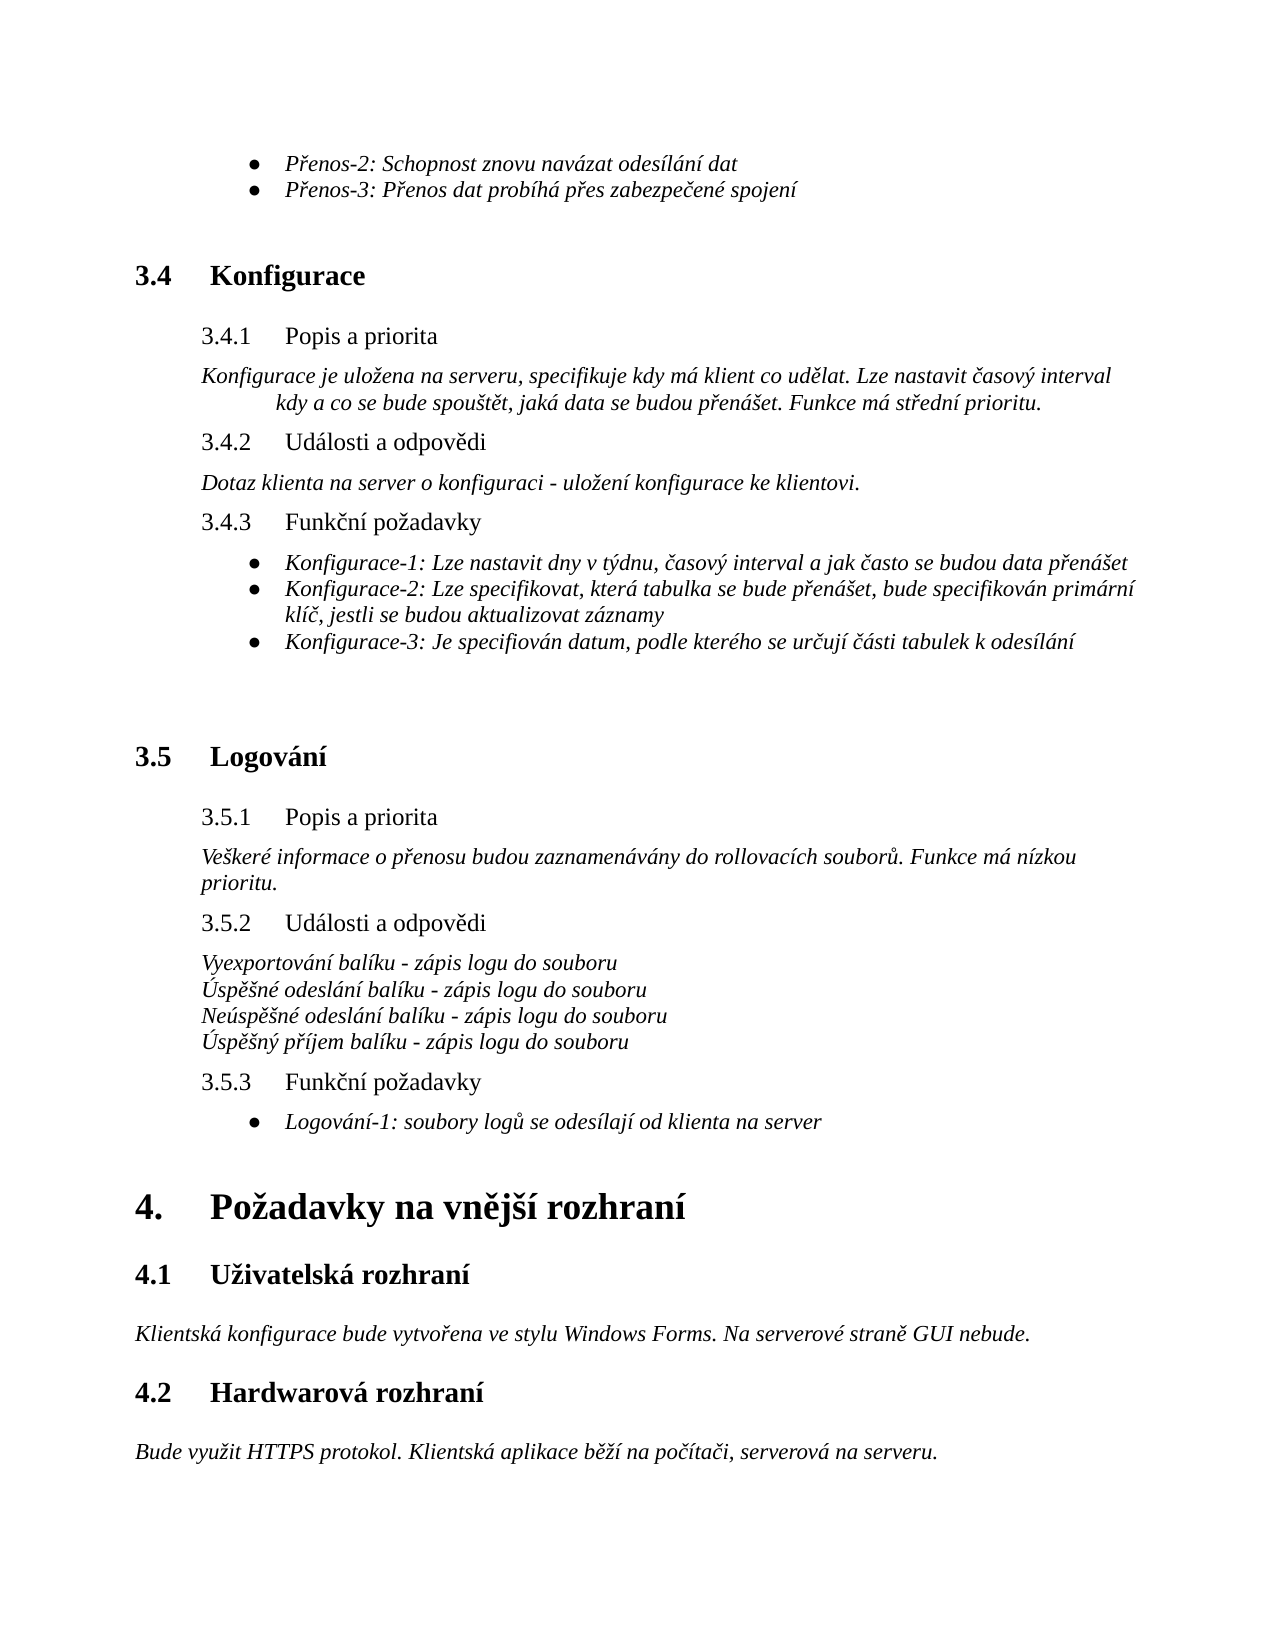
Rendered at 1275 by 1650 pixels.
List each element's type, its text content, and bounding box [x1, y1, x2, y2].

text Úspěšné odeslání balíku - zápis logu do souboru [201, 976, 1140, 1002]
list Logování-1: soubory logů se odesílají od klienta na server [247, 1108, 1140, 1135]
text 3.4.2 Události a odpovědi [201, 427, 1140, 456]
text 3.4.1 Popis a priorita [201, 321, 1140, 350]
text Neúspěšné odeslání balíku - zápis logu do souboru [201, 1002, 1140, 1028]
text 3.5.1 Popis a priorita [201, 802, 1140, 830]
text Vyexportování balíku - zápis logu do souboru [201, 949, 1140, 976]
text Veškeré informace o přenosu budou zaznamenávány do rollovacích souborů. Funkce má nízkou prioritu. [201, 843, 1140, 896]
list Konfigurace-3: Je specifiován datum, podle kterého se určují části tabulek k odesílání [247, 628, 1140, 654]
text Konfigurace je uložena na serveru, specifikuje kdy má klient co udělat. Lze nastavit časový interval kdy a co se bude spouštět, jaká data se budou přenášet. Funkce má střední prioritu. [201, 362, 1140, 415]
list Logování [135, 739, 1140, 772]
text Úspěšný příjem balíku - zápis logu do souboru [201, 1028, 1140, 1055]
list Konfigurace [135, 258, 1140, 292]
list Konfigurace-2: Lze specifikovat, která tabulka se bude přenášet, bude specifikován primární klíč, jestli se budou aktualizovat záznamy [247, 575, 1140, 628]
text 3.5.3 Funkční požadavky [201, 1067, 1140, 1096]
text 3.5.2 Události a odpovědi [201, 908, 1140, 937]
list Požadavky na vnější rozhraní [135, 1185, 1140, 1228]
list Přenos-2: Schopnost znovu navázat odesílání dat [247, 150, 1140, 176]
text Klientská konfigurace bude vytvořena ve stylu Windows Forms. Na serverové straně GUI nebude. [135, 1320, 1140, 1346]
text Bude využit HTTPS protokol. Klientská aplikace běží na počítači, serverová na serveru. [135, 1438, 1140, 1464]
text 3.4.3 Funkční požadavky [201, 507, 1140, 536]
list Hardwarová rozhraní [135, 1375, 1140, 1409]
text Dotaz klienta na server o konfiguraci - uložení konfigurace ke klientovi. [201, 469, 1140, 495]
list Konfigurace-1: Lze nastavit dny v týdnu, časový interval a jak často se budou data přenášet [247, 549, 1140, 575]
list Uživatelská rozhraní [135, 1257, 1140, 1291]
list Přenos-3: Přenos dat probíhá přes zabezpečené spojení [247, 176, 1140, 203]
